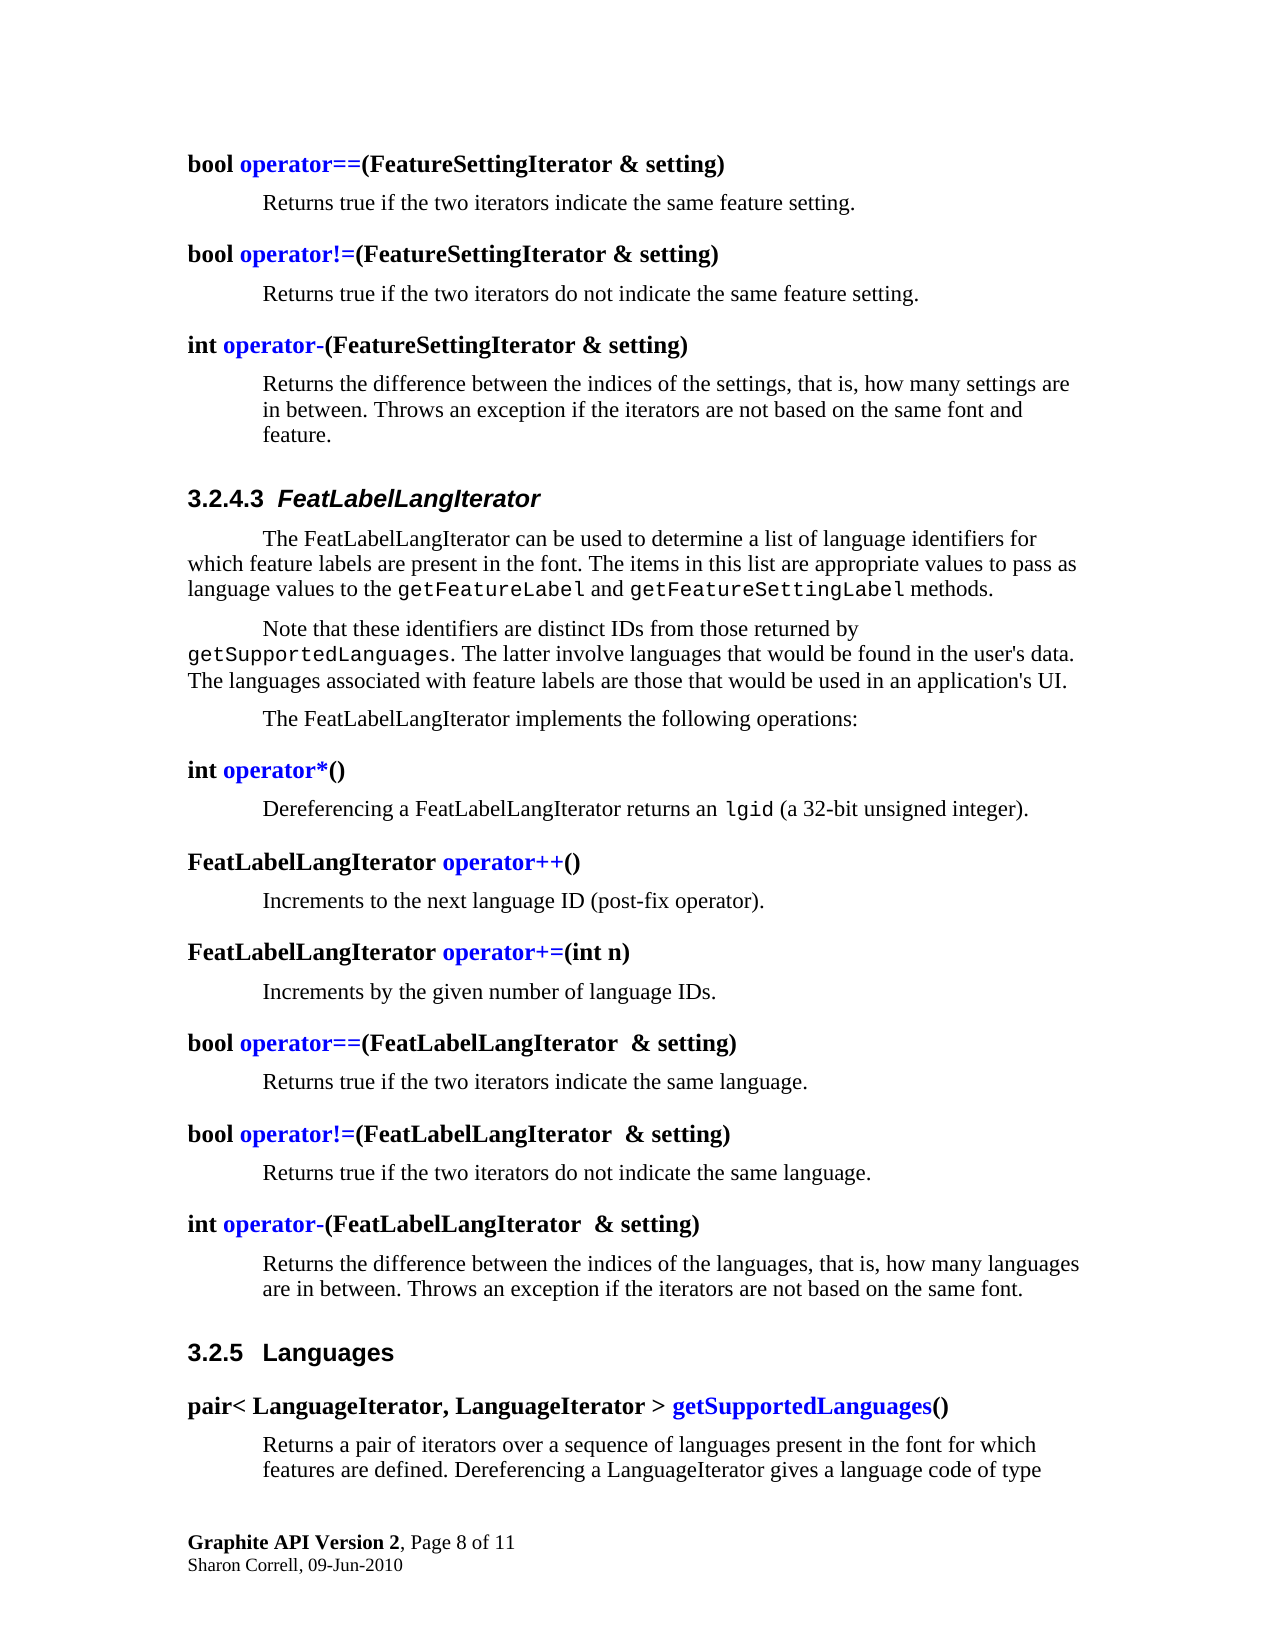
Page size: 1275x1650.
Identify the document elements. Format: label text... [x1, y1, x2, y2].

subtitle FeatLabelLangIterator [187, 485, 1087, 513]
text Note that these identifiers are distinct IDs from those returned by getSupportedLanguages. The latter involve languages that would be found in the user's data. The languages associated with feature labels are those that would be used in an application's UI. [187, 616, 1087, 693]
text bool operator==(FeatLabelLangIterator & setting) [187, 1029, 1087, 1057]
text Returns the difference between the indices of the settings, that is, how many settings are in between. Throws an exception if the iterators are not based on the same font and feature. [262, 371, 1087, 448]
text int operator-(FeatLabelLangIterator & setting) [187, 1210, 1087, 1238]
text bool operator!=(FeatLabelLangIterator & setting) [187, 1120, 1087, 1147]
text Returns true if the two iterators indicate the same language. [262, 1069, 1087, 1095]
text Returns true if the two iterators do not indicate the same language. [262, 1160, 1087, 1185]
text int operator*() [187, 756, 1087, 784]
text bool operator==(FeatureSettingIterator & setting) [187, 150, 1087, 178]
subtitle Languages [187, 1339, 1087, 1367]
text Returns true if the two iterators do not indicate the same feature setting. [262, 281, 1087, 306]
text Returns the difference between the indices of the languages, that is, how many languages are in between. Throws an exception if the iterators are not based on the same font. [262, 1251, 1087, 1301]
text bool operator!=(FeatureSettingIterator & setting) [187, 241, 1087, 268]
text Returns a pair of iterators over a sequence of languages present in the font for which features are defined. Dereferencing a LanguageIterator gives a language code of type [262, 1432, 1087, 1484]
text Returns true if the two iterators indicate the same feature setting. [262, 190, 1087, 216]
text The FeatLabelLangIterator implements the following operations: [187, 706, 1087, 731]
text Increments to the next language ID (post-fix operator). [262, 888, 1087, 913]
text pair< LanguageIterator, LanguageIterator > getSupportedLanguages() [187, 1392, 1087, 1419]
text The FeatLabelLangIterator can be used to determine a list of language identifiers for which feature labels are present in the font. The items in this list are appropriate values to pass as language values to the getFeatureLabel and getFeatureSettingLabel methods. [187, 526, 1087, 603]
text Dereferencing a FeatLabelLangIterator returns an lgid (a 32-bit unsigned integer). [262, 796, 1087, 823]
text FeatLabelLangIterator operator+=(int n) [187, 938, 1087, 966]
text FeatLabelLangIterator operator++() [187, 848, 1087, 876]
text Increments by the given number of language IDs. [262, 979, 1087, 1004]
text int operator-(FeatureSettingIterator & setting) [187, 331, 1087, 359]
